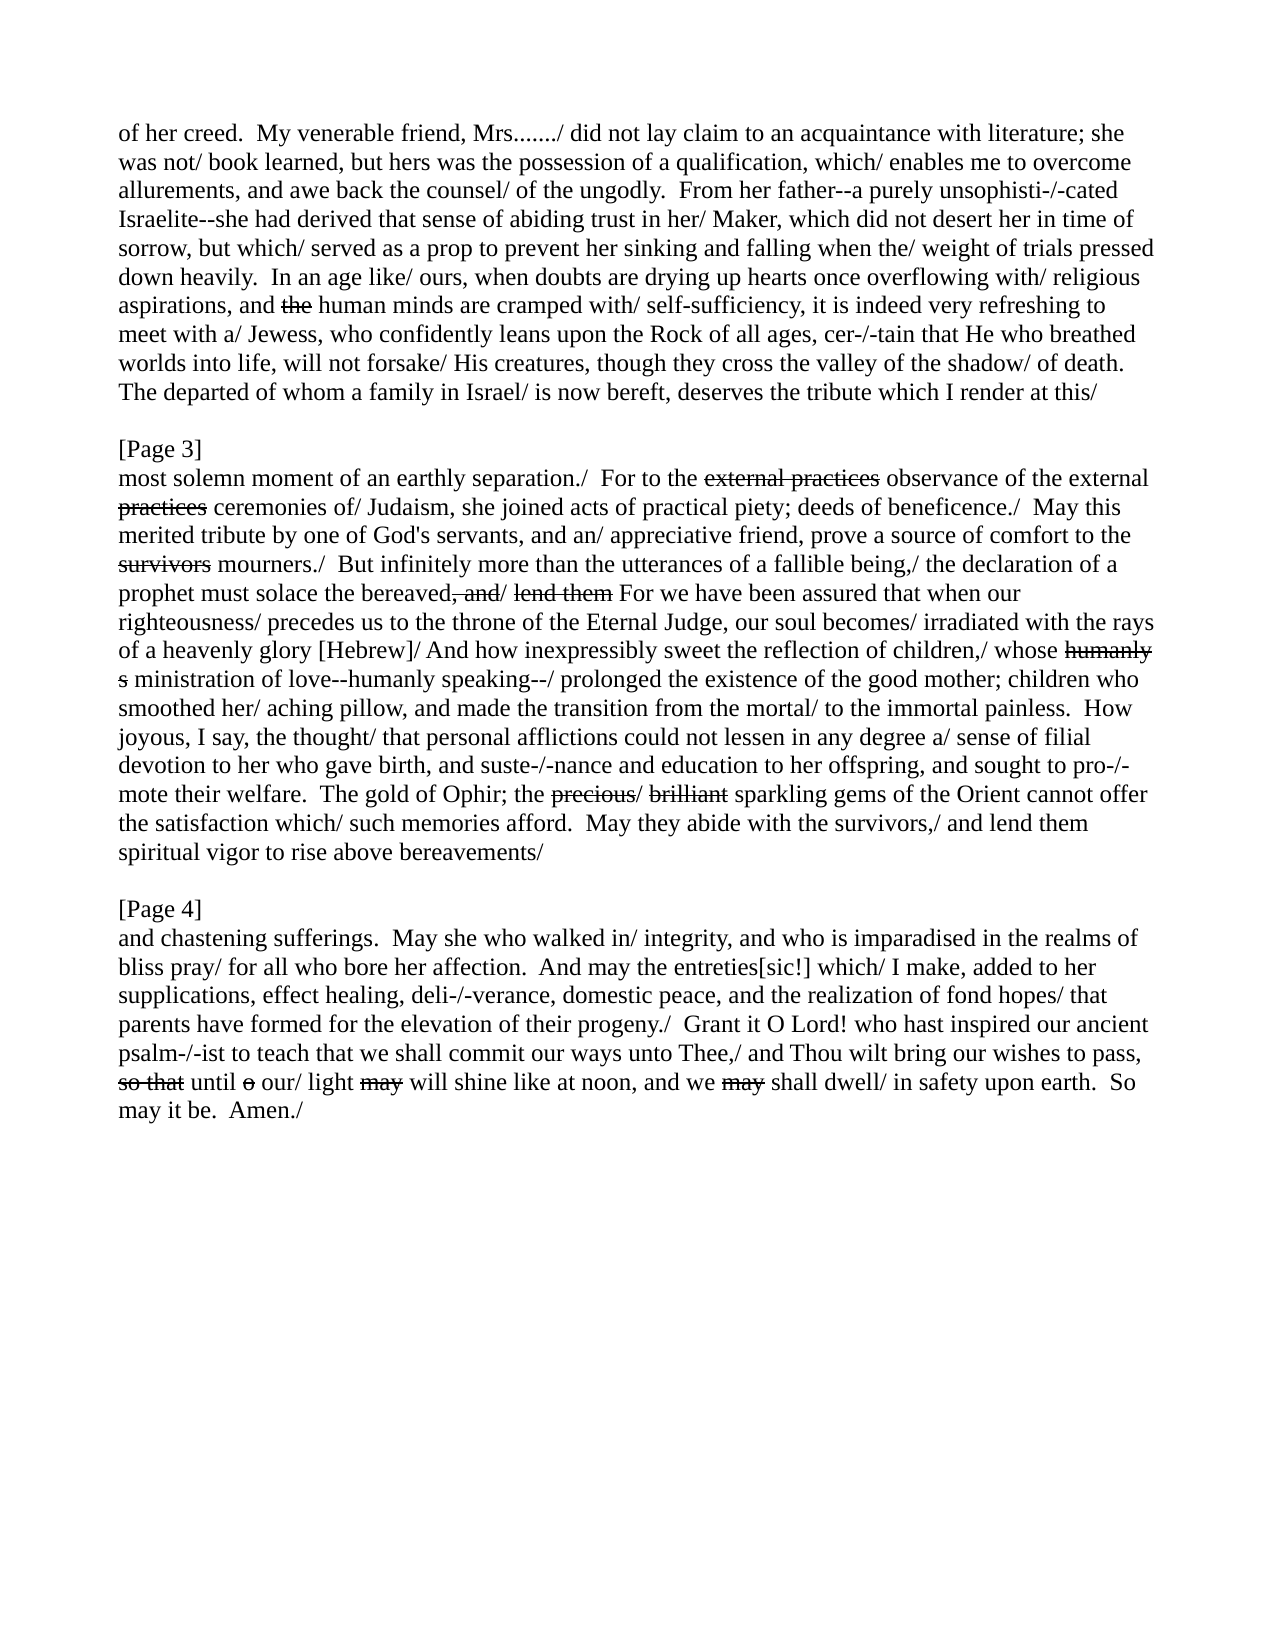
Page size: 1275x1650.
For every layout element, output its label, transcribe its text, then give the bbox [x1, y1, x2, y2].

text [Page 4] [118, 894, 1157, 923]
text of her creed. My venerable friend, Mrs......./ did not lay claim to an acquaintance with literature; she was not/ book learned, but hers was the possession of a qualification, which/ enables me to overcome allurements, and awe back the counsel/ of the ungodly. From her father--a purely unsophisti-/-cated Israelite--she had derived that sense of abiding trust in her/ Maker, which did not desert her in time of sorrow, but which/ served as a prop to prevent her sinking and falling when the/ weight of trials pressed down heavily. In an age like/ ours, when doubts are drying up hearts once overflowing with/ religious aspirations, and the human minds are cramped with/ self-sufficiency, it is indeed very refreshing to meet with a/ Jewess, who confidently leans upon the Rock of all ages, cer-/-tain that He who breathed worlds into life, will not forsake/ His creatures, though they cross the valley of the shadow/ of death. The departed of whom a family in Israel/ is now bereft, deserves the tribute which I render at this/ [118, 118, 1157, 406]
text [Page 3] [118, 434, 1157, 463]
text and chastening sufferings. May she who walked in/ integrity, and who is imparadised in the realms of bliss pray/ for all who bore her affection. And may the entreties[sic!] which/ I make, added to her supplications, effect healing, deli-/-verance, domestic peace, and the realization of fond hopes/ that parents have formed for the elevation of their progeny./ Grant it O Lord! who hast inspired our ancient psalm-/-ist to teach that we shall commit our ways unto Thee,/ and Thou wilt bring our wishes to pass, so that until o our/ light may will shine like at noon, and we may shall dwell/ in safety upon earth. So may it be. Amen./ [118, 923, 1157, 1124]
text most solemn moment of an earthly separation./ For to the external practices observance of the external practices ceremonies of/ Judaism, she joined acts of practical piety; deeds of beneficence./ May this merited tribute by one of God's servants, and an/ appreciative friend, prove a source of comfort to the survivors mourners./ But infinitely more than the utterances of a fallible being,/ the declaration of a prophet must solace the bereaved, and/ lend them For we have been assured that when our righteousness/ precedes us to the throne of the Eternal Judge, our soul becomes/ irradiated with the rays of a heavenly glory [Hebrew]/ And how inexpressibly sweet the reflection of children,/ whose humanly s ministration of love--humanly speaking--/ prolonged the existence of the good mother; children who smoothed her/ aching pillow, and made the transition from the mortal/ to the immortal painless. How joyous, I say, the thought/ that personal afflictions could not lessen in any degree a/ sense of filial devotion to her who gave birth, and suste-/-nance and education to her offspring, and sought to pro-/-mote their welfare. The gold of Ophir; the precious/ brilliant sparkling gems of the Orient cannot offer the satisfaction which/ such memories afford. May they abide with the survivors,/ and lend them spiritual vigor to rise above bereavements/ [118, 463, 1157, 866]
